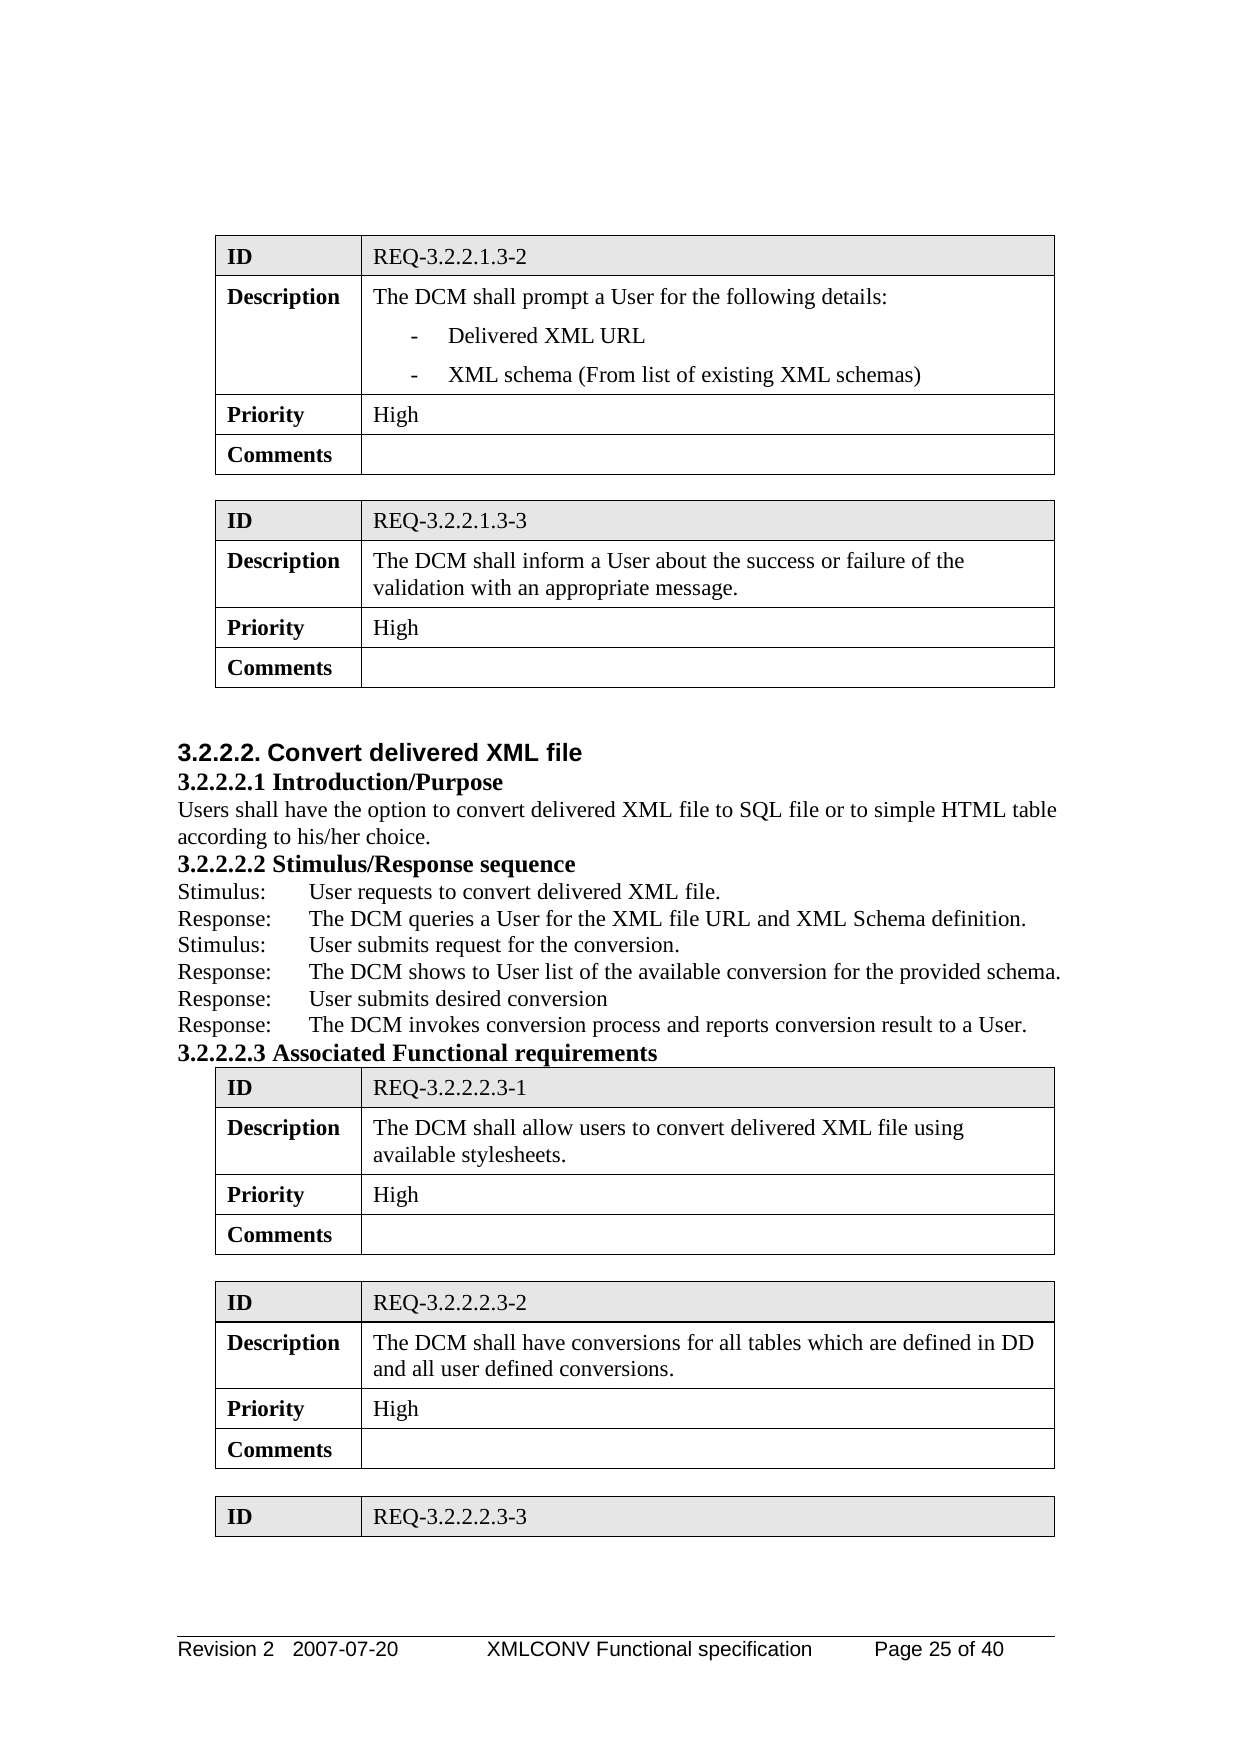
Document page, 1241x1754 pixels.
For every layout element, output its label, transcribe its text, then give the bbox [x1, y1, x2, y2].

table_cell Comments [216, 648, 361, 687]
text Response: The DCM queries a User for the XML file URL and XML Schema definition. [177, 905, 1092, 931]
subtitle 3.2.2.2.3 Associated Functional requirements [177, 1038, 1092, 1067]
text Stimulus: User requests to convert delivered XML file. [177, 878, 1092, 905]
subtitle 3.2.2.2.2 Stimulus/Response sequence [177, 849, 1092, 878]
table_cell Priority [216, 608, 361, 647]
table_header ID [216, 236, 361, 275]
table_cell [362, 1429, 1054, 1468]
table_cell Priority [216, 395, 361, 434]
table_cell Priority [216, 1389, 361, 1428]
table_header REQ-3.2.2.2.3-1 [362, 1068, 1054, 1107]
subtitle 3.2.2.2.1 Introduction/Purpose [177, 767, 1092, 796]
table_cell The DCM shall prompt a User for the following details: Delivered XML URL XML schema (From list of existing XML schemas) [362, 276, 1054, 394]
table_cell Priority [216, 1175, 361, 1213]
table_header REQ-3.2.2.1.3-2 [362, 236, 1054, 275]
table_cell Description [216, 276, 361, 394]
table_cell Description [216, 541, 361, 607]
table_cell High [362, 1389, 1054, 1428]
table_cell Comments [216, 1429, 361, 1468]
table_cell [362, 648, 1054, 687]
table_cell Comments [216, 1215, 361, 1254]
table_cell Comments [216, 435, 361, 474]
subtitle Convert delivered XML file [177, 738, 1092, 767]
table_cell [362, 435, 1054, 474]
table_cell Description [216, 1323, 361, 1388]
table_header ID [216, 1068, 361, 1107]
text Response: User submits desired conversion [177, 984, 1092, 1011]
table_cell High [362, 608, 1054, 647]
table_cell High [362, 1175, 1054, 1213]
table_cell High [362, 395, 1054, 434]
table_header REQ-3.2.2.2.3-3 [362, 1497, 1054, 1536]
table_cell [362, 1215, 1054, 1254]
text Users shall have the option to convert delivered XML file to SQL file or to simple HTML table according to his/her choice. [177, 796, 1092, 849]
table_cell The DCM shall allow users to convert delivered XML file using available stylesheets. [362, 1108, 1054, 1173]
table_cell The DCM shall inform a User about the success or failure of the validation with an appropriate message. [362, 541, 1054, 607]
table_cell Description [216, 1108, 361, 1173]
table_header ID [216, 1497, 361, 1536]
table_header REQ-3.2.2.1.3-3 [362, 501, 1054, 540]
table_header REQ-3.2.2.2.3-2 [362, 1282, 1054, 1321]
table_cell The DCM shall have conversions for all tables which are defined in DD and all user defined conversions. [362, 1323, 1054, 1388]
text Response: The DCM shows to User list of the available conversion for the provided schema. [177, 958, 1092, 984]
table_header ID [216, 1282, 361, 1321]
text Response: The DCM invokes conversion process and reports conversion result to a User. [177, 1011, 1092, 1038]
text Stimulus: User submits request for the conversion. [177, 931, 1092, 958]
table_header ID [216, 501, 361, 540]
